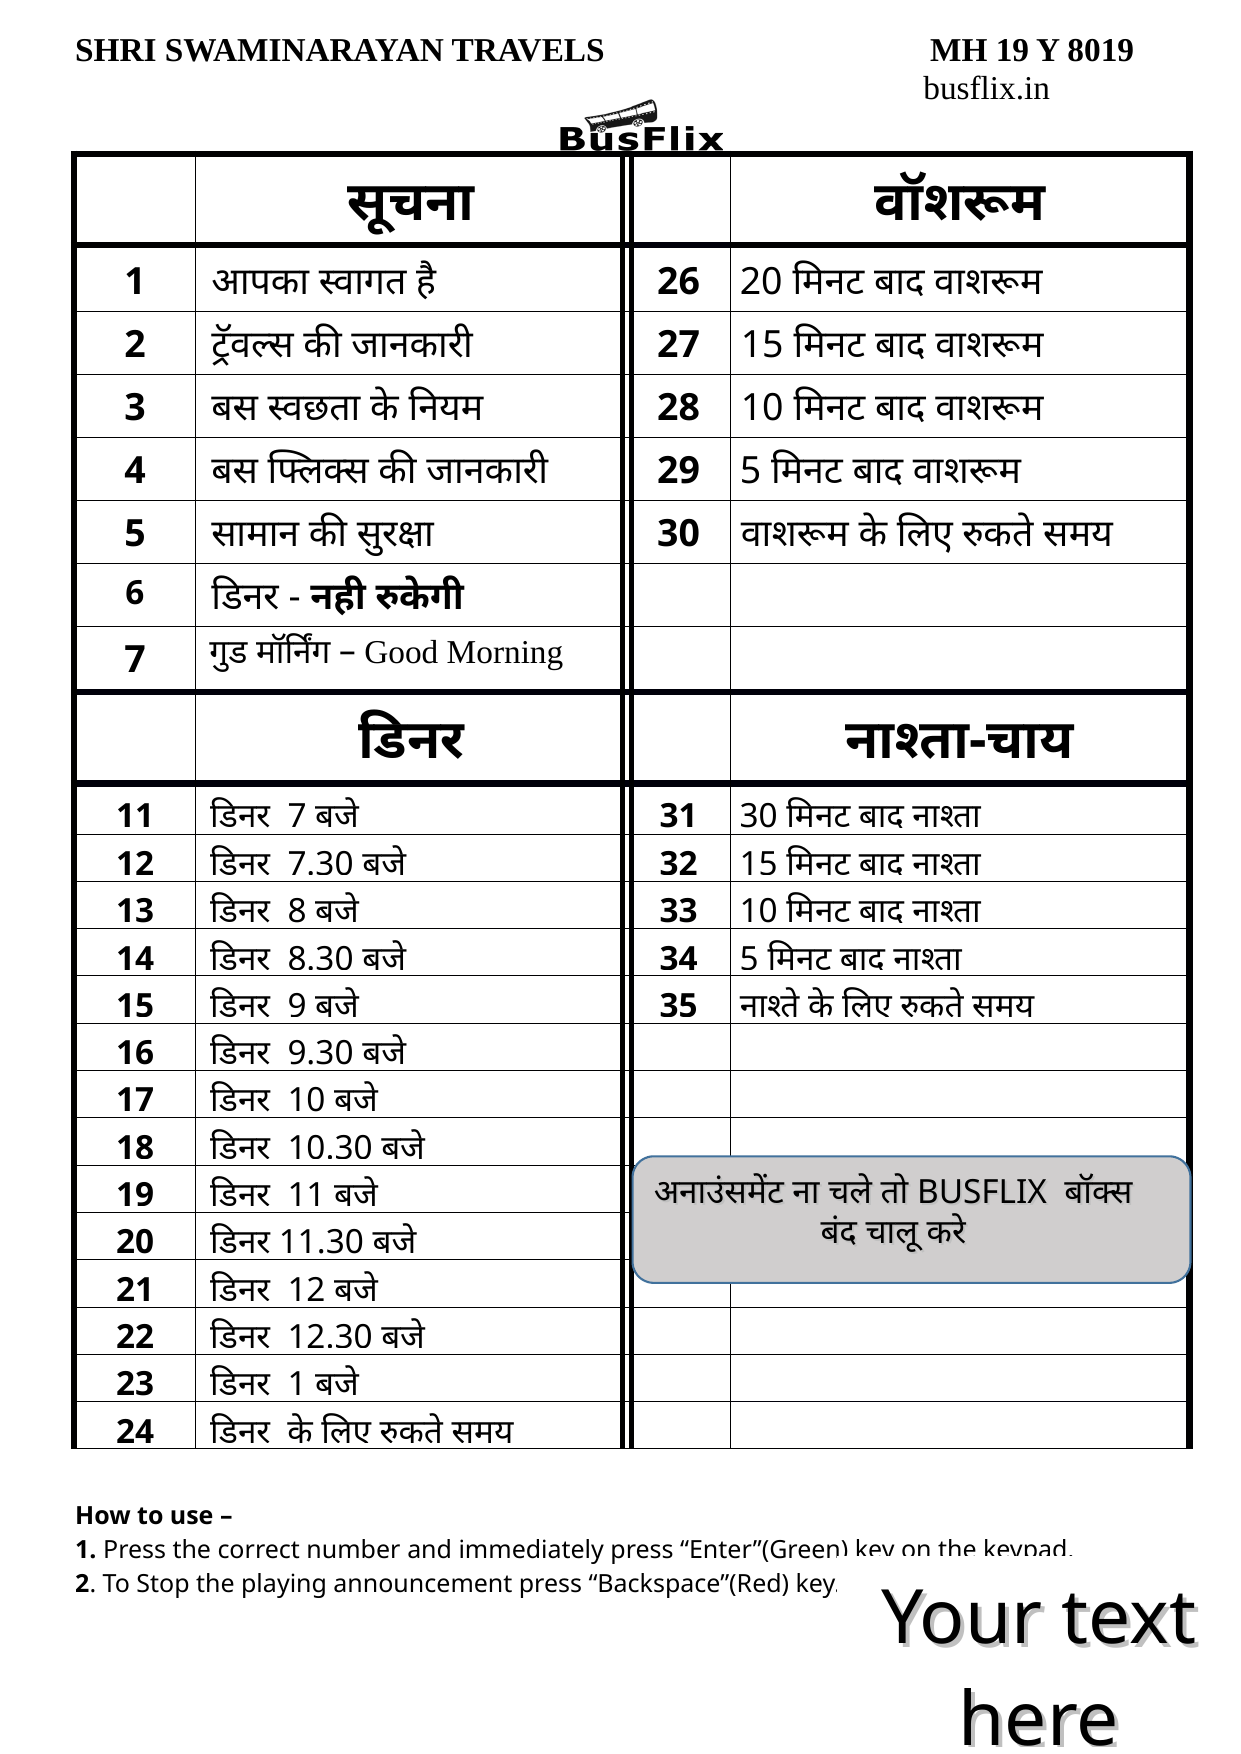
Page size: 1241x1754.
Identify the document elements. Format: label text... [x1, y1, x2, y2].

table_cell [731, 1278, 1186, 1306]
table_cell 20 मिनट बाद वाशरूम [731, 248, 1186, 311]
table_cell डिनर 9 बजे [196, 976, 620, 1023]
table_cell नाश्ते के लिए रुकते समय [731, 976, 1186, 1023]
table_cell 23 [77, 1355, 195, 1401]
table_cell 31 [634, 787, 730, 833]
table_cell 10 मिनट बाद नाश्ता [731, 882, 1186, 928]
table_cell 17 [77, 1071, 195, 1117]
table_cell आपका स्वागत है [196, 248, 620, 311]
table_cell 4 [77, 438, 195, 500]
table_cell [634, 627, 730, 689]
table_header सूचना [196, 157, 620, 242]
table_cell 30 मिनट बाद नाश्ता [731, 787, 1186, 833]
table_cell बस स्वछता के नियम [196, 375, 620, 437]
table_cell [731, 1118, 1186, 1161]
text 1. Press the correct number and immediately press “Enter”(Green) key on the keypad. [75, 1532, 1165, 1566]
table_cell 21 [77, 1260, 195, 1306]
table_cell गुड मॉर्निंग – Good Morning [196, 627, 620, 689]
table_cell 32 [634, 835, 730, 881]
table_cell 5 [77, 501, 195, 563]
table_cell [731, 1402, 1186, 1448]
table_cell डिनर 11.30 बजे [196, 1213, 620, 1259]
table_cell डिनर 7 बजे [196, 787, 620, 833]
table_cell [731, 1071, 1186, 1117]
table_cell [634, 1118, 730, 1164]
table_cell [634, 564, 730, 626]
table_cell 16 [77, 1024, 195, 1070]
table_cell [837, 1556, 1240, 1754]
table_cell 5 मिनट बाद नाश्ता [731, 929, 1186, 975]
table_cell 1 [77, 248, 195, 311]
table_cell डिनर 9.30 बजे [196, 1024, 620, 1070]
table_cell 34 [634, 929, 730, 975]
table_cell [634, 1402, 730, 1448]
table_cell बस फ्लिक्स की जानकारी [196, 438, 620, 500]
table_cell 33 [634, 882, 730, 928]
table_cell डिनर के लिए रुकते समय [196, 1402, 620, 1448]
table_cell 14 [77, 929, 195, 975]
table_cell 30 [634, 501, 730, 563]
table_cell सामान की सुरक्षा [196, 501, 620, 563]
table_cell [634, 1274, 730, 1306]
table_cell 15 मिनट बाद नाश्ता [731, 835, 1186, 881]
table_header वॉशरूम [731, 157, 1186, 242]
table_cell डिनर 12 बजे [196, 1260, 620, 1306]
table_cell 5 मिनट बाद वाशरूम [731, 438, 1186, 500]
table_cell 12 [77, 835, 195, 881]
table_header [77, 157, 195, 242]
table_cell [634, 695, 730, 780]
table_cell 10 मिनट बाद वाशरूम [731, 375, 1186, 437]
table_cell 29 [634, 438, 730, 500]
table_cell 2 [77, 312, 195, 374]
table_cell 35 [634, 976, 730, 1023]
table_cell 20 [77, 1213, 195, 1259]
table_cell डिनर 10.30 बजे [196, 1118, 620, 1164]
table_cell नाश्ता-चाय [731, 695, 1186, 780]
table_cell [634, 1355, 730, 1401]
table_cell डिनर 8.30 बजे [196, 929, 620, 975]
table_cell 18 [77, 1118, 195, 1164]
table_cell डिनर [196, 695, 620, 780]
table_cell [731, 627, 1186, 689]
table_cell 3 [77, 375, 195, 437]
table_cell 11 [77, 787, 195, 833]
table_cell [77, 695, 195, 780]
text 2. To Stop the playing announcement press “Backspace”(Red) key. [75, 1566, 837, 1600]
table_cell [731, 564, 1186, 626]
table_cell डिनर - नही रुकेगी [196, 564, 620, 626]
table_cell [634, 1024, 730, 1070]
table_cell [731, 1024, 1186, 1070]
table_cell डिनर 8 बजे [196, 882, 620, 928]
table_cell ट्रॅवल्स की जानकारी [196, 312, 620, 374]
table_cell डिनर 11 बजे [196, 1166, 620, 1212]
table_cell 15 [77, 976, 195, 1023]
text How to use – [75, 1498, 1165, 1532]
table_cell 13 [77, 882, 195, 928]
table_cell [731, 1355, 1186, 1401]
table_cell डिनर 1 बजे [196, 1355, 620, 1401]
table_header [634, 157, 730, 242]
table_cell 28 [634, 375, 730, 437]
table_cell डिनर 10 बजे [196, 1071, 620, 1117]
table_cell 15 मिनट बाद वाशरूम [731, 312, 1186, 374]
table_cell डिनर 7.30 बजे [196, 835, 620, 881]
table_cell 22 [77, 1308, 195, 1354]
table_cell 24 [77, 1402, 195, 1448]
table_cell 19 [77, 1166, 195, 1212]
table_cell 7 [77, 627, 195, 689]
table_cell वाशरूम के लिए रुकते समय [731, 501, 1186, 563]
table_cell 27 [634, 312, 730, 374]
table_cell डिनर 12.30 बजे [196, 1308, 620, 1354]
table_cell 26 [634, 248, 730, 311]
table_cell [731, 1308, 1186, 1354]
table_cell [634, 1071, 730, 1117]
table_cell 6 [77, 564, 195, 626]
table_cell [634, 1308, 730, 1354]
